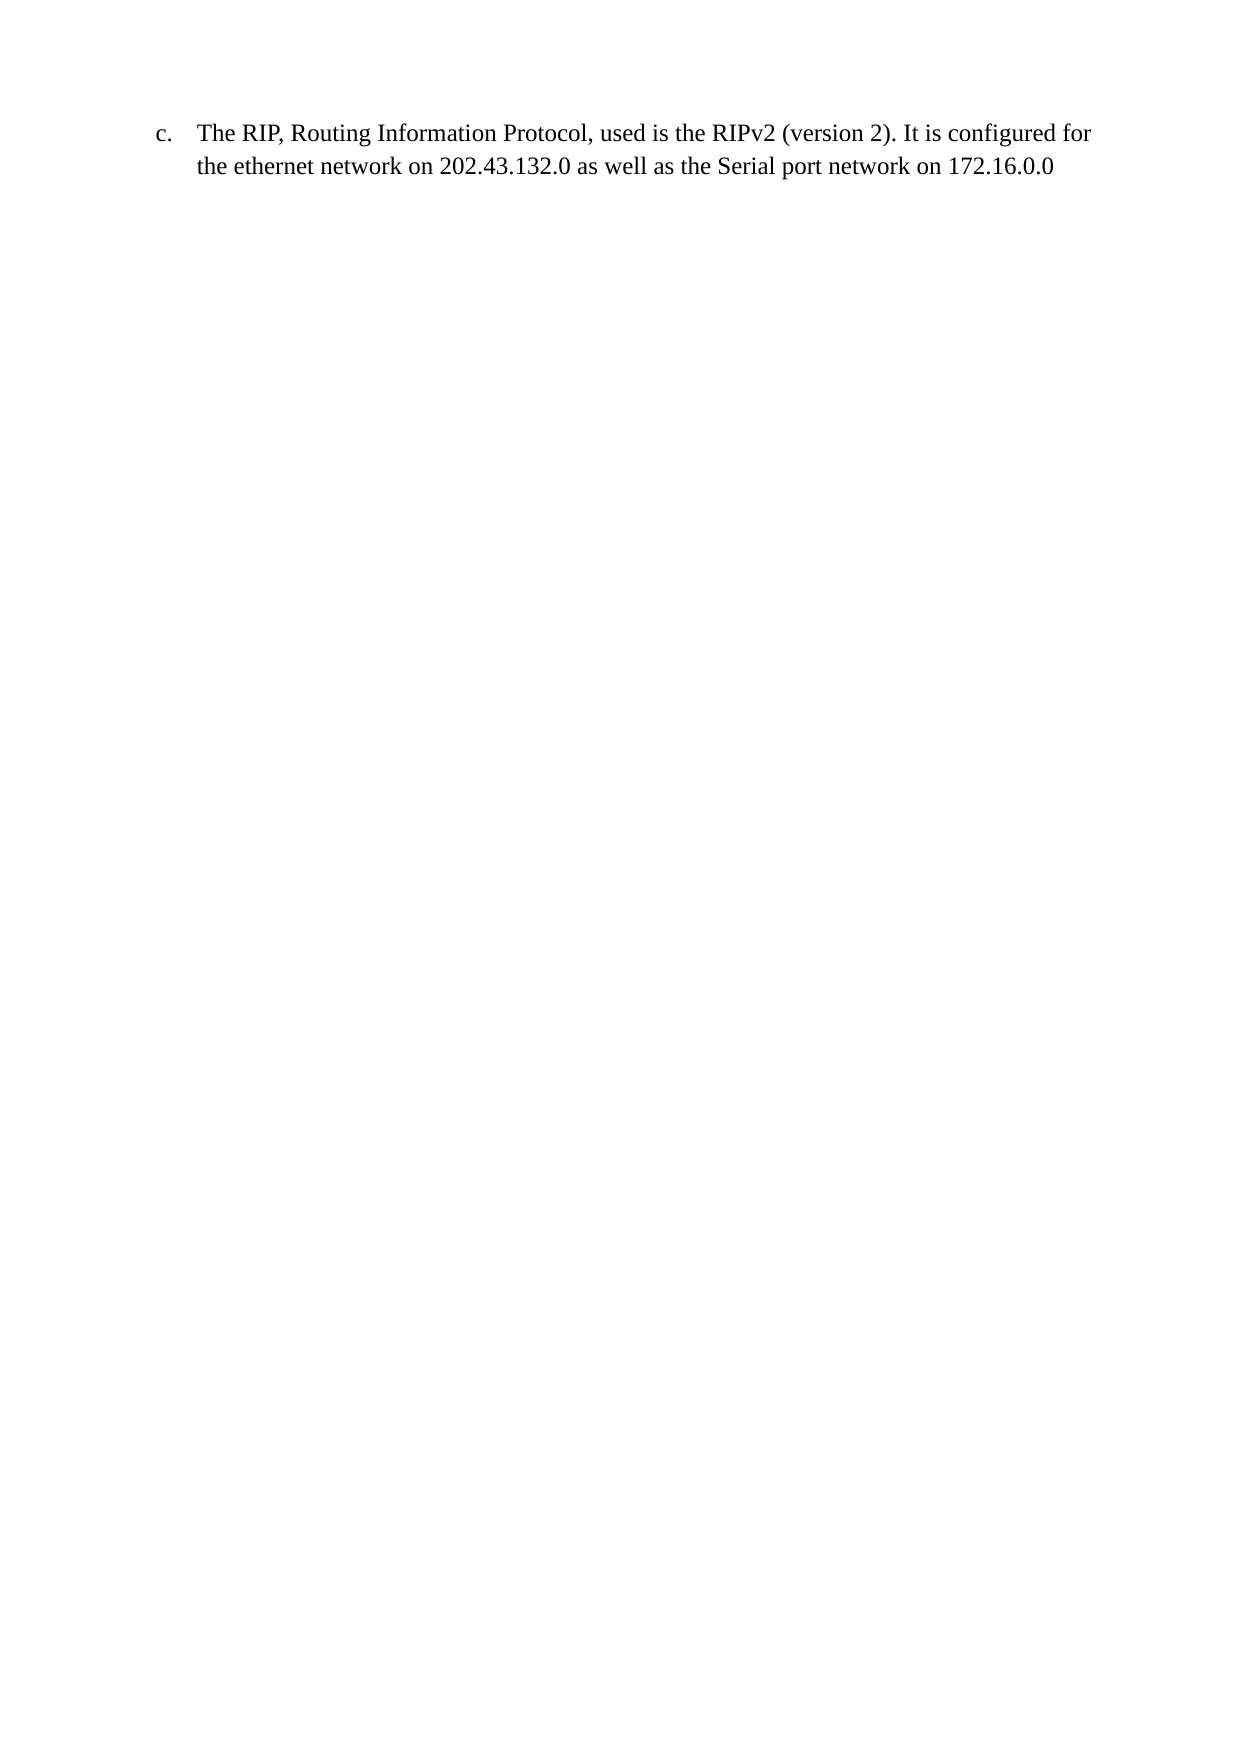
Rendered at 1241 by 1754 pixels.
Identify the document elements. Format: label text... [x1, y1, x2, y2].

list The RIP, Routing Information Protocol, used is the RIPv2 (version 2). It is configured for the ethernet network on 202.43.132.0 as well as the Serial port network on 172.16.0.0 [155, 118, 1122, 180]
